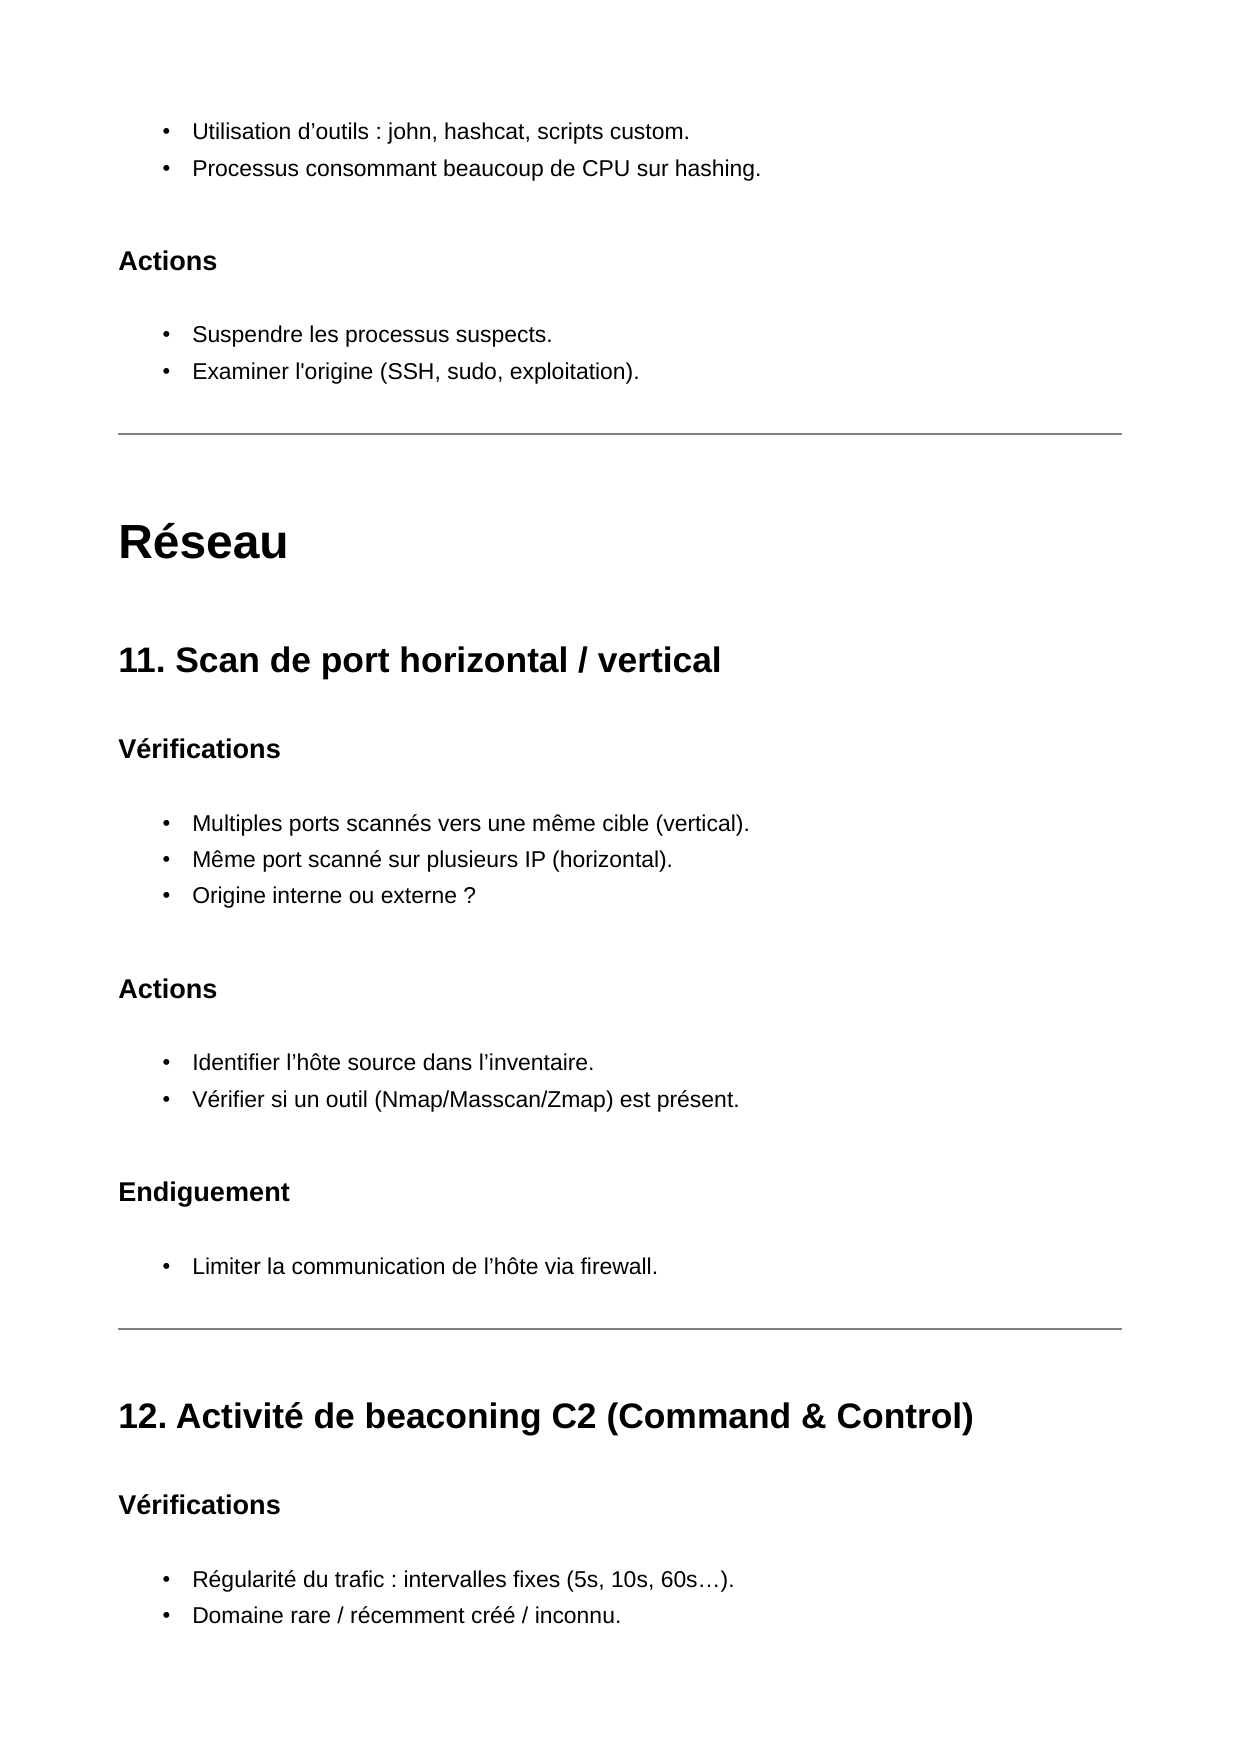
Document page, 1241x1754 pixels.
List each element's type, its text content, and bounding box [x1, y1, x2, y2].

list Examiner l'origine (SSH, sudo, exploitation). [162, 358, 1122, 384]
list Processus consommant beaucoup de CPU sur hashing. [162, 154, 1122, 181]
list Identifier l’hôte source dans l’inventaire. [162, 1049, 1122, 1076]
list Utilisation d’outils : john, hashcat, scripts custom. [162, 118, 1122, 144]
list Régularité du trafic : intervalles fixes (5s, 10s, 60s…). [162, 1566, 1122, 1592]
list Multiples ports scannés vers une même cible (vertical). [162, 809, 1122, 836]
list Même port scanné sur plusieurs IP (horizontal). [162, 846, 1122, 872]
subtitle Actions [118, 245, 1122, 276]
list Limiter la communication de l’hôte via firewall. [162, 1253, 1122, 1279]
list Vérifier si un outil (Nmap/Masscan/Zmap) est présent. [162, 1086, 1122, 1112]
subtitle Vérifications [118, 733, 1122, 764]
subtitle Actions [118, 973, 1122, 1004]
subtitle 12. Activité de beaconing C2 (Command & Control) [118, 1396, 1122, 1436]
subtitle Vérifications [118, 1489, 1122, 1521]
list Domaine rare / récemment créé / inconnu. [162, 1602, 1122, 1628]
list Suspendre les processus suspects. [162, 321, 1122, 348]
list Origine interne ou externe ? [162, 882, 1122, 909]
subtitle 11. Scan de port horizontal / vertical [118, 639, 1122, 680]
subtitle Réseau [118, 513, 1122, 568]
subtitle Endiguement [118, 1176, 1122, 1207]
